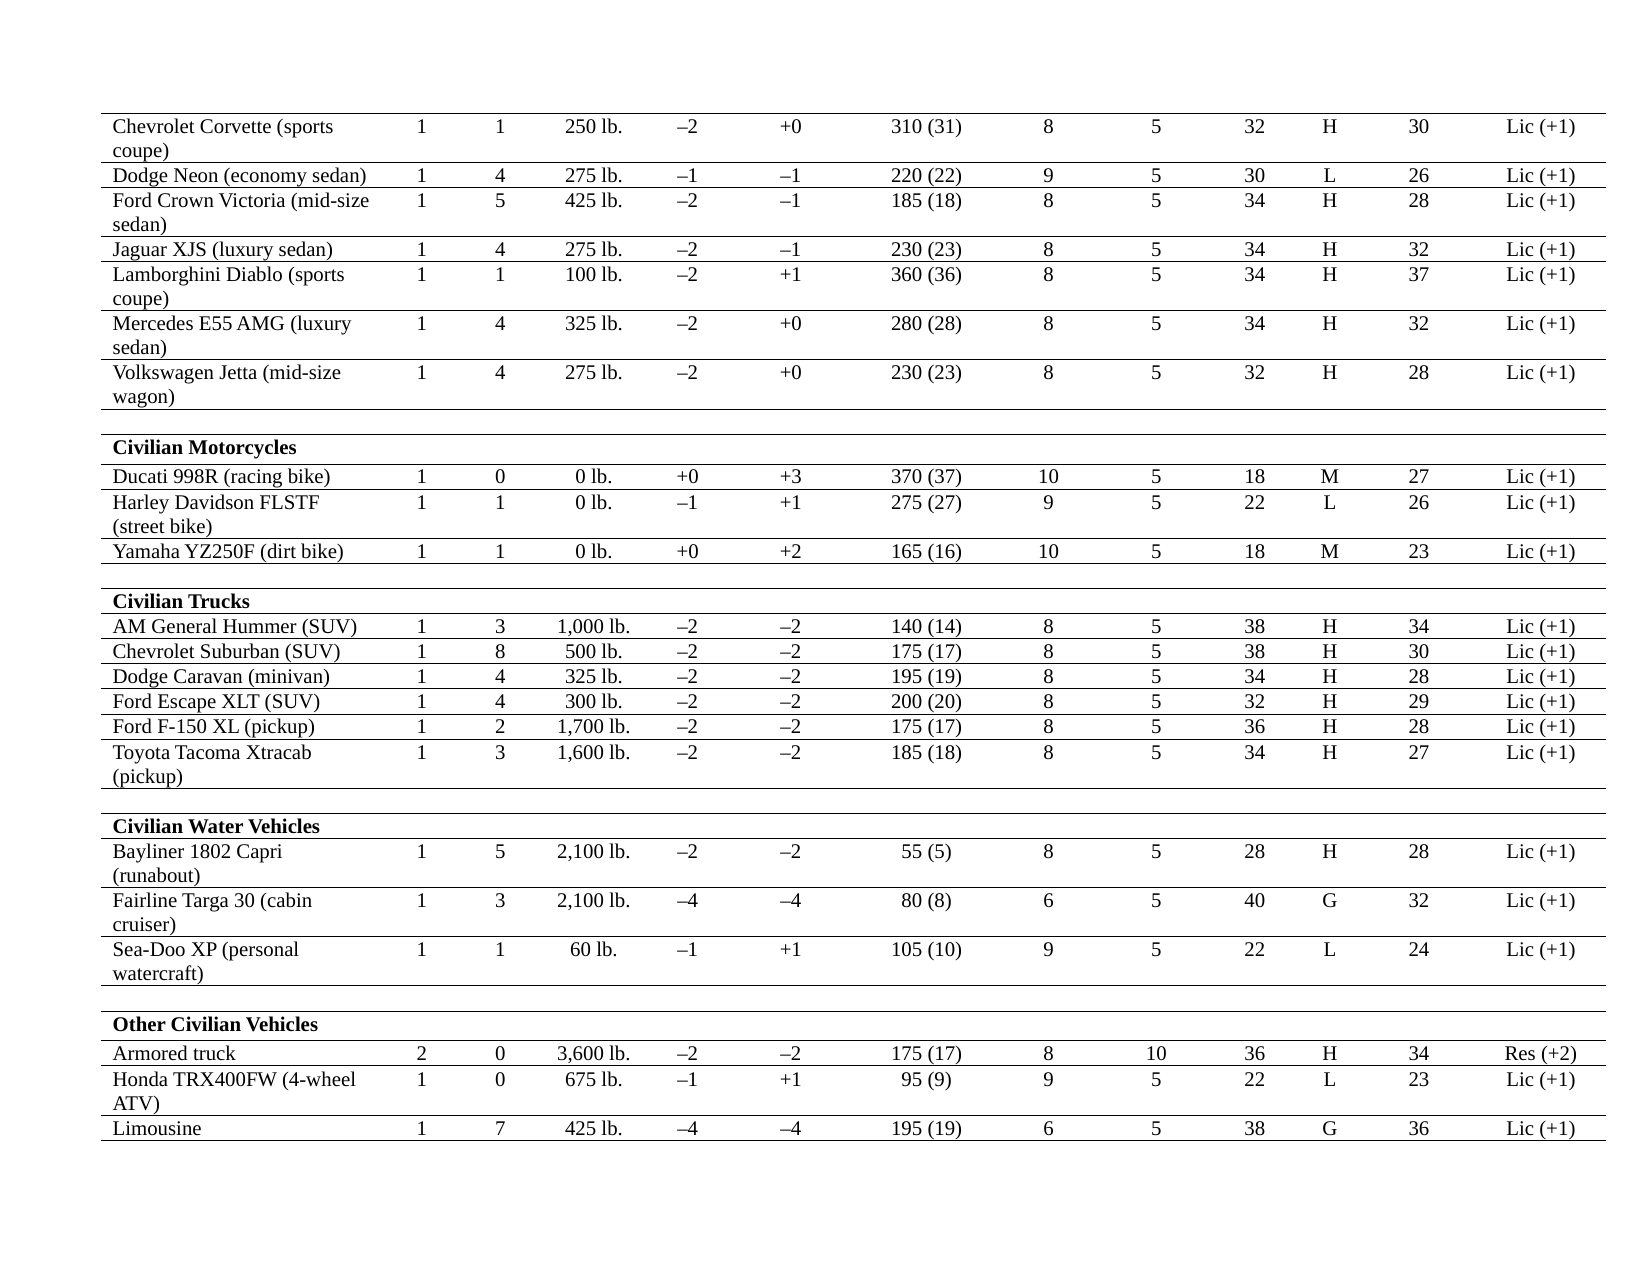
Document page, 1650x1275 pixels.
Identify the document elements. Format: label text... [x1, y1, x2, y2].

table_cell H [1297, 360, 1362, 408]
table_cell –2 [650, 114, 725, 162]
table_cell [1212, 435, 1297, 463]
table_cell 8 [997, 1041, 1100, 1065]
table_cell [1475, 564, 1606, 588]
table_cell Chevrolet Corvette (sports coupe) [101, 114, 381, 162]
table_cell +1 [725, 937, 856, 985]
table_cell 5 [1100, 237, 1212, 261]
table_cell Lic (+1) [1475, 740, 1606, 788]
table_cell [725, 410, 856, 434]
table_cell 5 [1100, 937, 1212, 985]
table_cell [1475, 589, 1606, 613]
table_cell [856, 410, 997, 434]
table_cell 1 [463, 262, 537, 310]
table_cell [725, 1012, 856, 1040]
table_cell [997, 1012, 1100, 1040]
table_cell Lic (+1) [1475, 839, 1606, 887]
table_cell Mercedes E55 AMG (luxury sedan) [101, 311, 381, 359]
table_cell +0 [725, 114, 856, 162]
table_cell H [1297, 237, 1362, 261]
table_cell 5 [1100, 740, 1212, 788]
table_cell [650, 1012, 725, 1040]
table_cell [997, 986, 1100, 1011]
table_cell 38 [1212, 1116, 1297, 1140]
table_cell H [1297, 262, 1362, 310]
table_cell 10 [997, 465, 1100, 488]
table_cell –2 [650, 689, 725, 713]
table_cell 1 [381, 614, 462, 638]
table_cell 1 [381, 839, 462, 887]
table_cell 7 [463, 1116, 537, 1140]
table_cell –2 [725, 689, 856, 713]
table_cell [1212, 1012, 1297, 1040]
table_cell [1100, 410, 1212, 434]
table_cell 30 [1363, 114, 1475, 162]
table_cell [538, 410, 650, 434]
table_cell 3 [463, 740, 537, 788]
table_cell 200 (20) [856, 689, 997, 713]
table_cell [1297, 564, 1362, 588]
table_cell 38 [1212, 614, 1297, 638]
table_cell [381, 986, 462, 1011]
table_cell –1 [650, 163, 725, 187]
table_cell [1297, 814, 1362, 838]
table_cell [538, 435, 650, 463]
table_cell 8 [997, 639, 1100, 663]
table_cell [381, 410, 462, 434]
table_cell [1363, 986, 1475, 1011]
table_cell 18 [1212, 539, 1297, 563]
table_cell 310 (31) [856, 114, 997, 162]
table_cell 60 lb. [538, 937, 650, 985]
table_cell Lic (+1) [1475, 639, 1606, 663]
table_cell [1475, 789, 1606, 813]
table_cell [538, 564, 650, 588]
table_cell [1100, 564, 1212, 588]
table_cell Volkswagen Jetta (mid-size wagon) [101, 360, 381, 408]
table_cell 36 [1212, 715, 1297, 738]
table_cell –2 [650, 1041, 725, 1065]
table_cell Civilian Motorcycles [101, 435, 381, 463]
table_cell 28 [1212, 839, 1297, 887]
table_cell Ford F-150 XL (pickup) [101, 715, 381, 738]
table_cell –4 [650, 1116, 725, 1140]
table_cell H [1297, 614, 1362, 638]
table_cell 80 (8) [856, 888, 997, 936]
table_cell 1 [381, 188, 462, 236]
table_cell 105 (10) [856, 937, 997, 985]
table_cell 9 [997, 937, 1100, 985]
table_cell [997, 410, 1100, 434]
table_cell 1 [381, 465, 462, 488]
table_cell 8 [997, 262, 1100, 310]
table_cell 95 (9) [856, 1066, 997, 1114]
table_cell 1 [463, 539, 537, 563]
table_cell 5 [1100, 539, 1212, 563]
table_cell +1 [725, 262, 856, 310]
table_cell –4 [725, 888, 856, 936]
table_cell [101, 986, 381, 1011]
table_cell 1 [381, 490, 462, 538]
table_cell 34 [1212, 311, 1297, 359]
table_cell 4 [463, 311, 537, 359]
table_cell [856, 564, 997, 588]
table_cell –4 [650, 888, 725, 936]
table_cell [725, 789, 856, 813]
table_cell Res (+2) [1475, 1041, 1606, 1065]
table_cell Lic (+1) [1475, 490, 1606, 538]
table_cell 9 [997, 490, 1100, 538]
table_cell 4 [463, 689, 537, 713]
table_cell +2 [725, 539, 856, 563]
table_cell [538, 589, 650, 613]
table_cell L [1297, 163, 1362, 187]
table_cell 24 [1363, 937, 1475, 985]
table_cell –2 [650, 664, 725, 688]
table_cell 675 lb. [538, 1066, 650, 1114]
table_cell [856, 986, 997, 1011]
table_cell +3 [725, 465, 856, 488]
table_cell 5 [1100, 163, 1212, 187]
table_cell [1100, 1012, 1212, 1040]
table_cell Lic (+1) [1475, 237, 1606, 261]
table_cell 40 [1212, 888, 1297, 936]
table_cell 28 [1363, 360, 1475, 408]
table_cell 27 [1363, 740, 1475, 788]
table_cell [381, 1012, 462, 1040]
table_cell 175 (17) [856, 715, 997, 738]
table_cell [538, 814, 650, 838]
table_cell [650, 435, 725, 463]
table_cell [650, 814, 725, 838]
table_cell [1297, 1012, 1362, 1040]
table_cell 1,600 lb. [538, 740, 650, 788]
table_cell 1 [381, 539, 462, 563]
table_cell 1 [381, 311, 462, 359]
table_cell Jaguar XJS (luxury sedan) [101, 237, 381, 261]
table_cell [650, 986, 725, 1011]
table_cell Lic (+1) [1475, 114, 1606, 162]
table_cell G [1297, 1116, 1362, 1140]
table_cell [725, 986, 856, 1011]
table_cell [997, 435, 1100, 463]
table_cell 1 [381, 740, 462, 788]
table_cell [1212, 589, 1297, 613]
table_cell 5 [1100, 188, 1212, 236]
table_cell [1212, 986, 1297, 1011]
table_cell [1212, 814, 1297, 838]
table_cell Lic (+1) [1475, 689, 1606, 713]
table_cell –2 [650, 311, 725, 359]
table_cell [856, 814, 997, 838]
table_cell [463, 814, 537, 838]
table_cell Harley Davidson FLSTF (street bike) [101, 490, 381, 538]
table_cell 6 [997, 1116, 1100, 1140]
table_cell H [1297, 689, 1362, 713]
table_cell [856, 1012, 997, 1040]
table_cell [1297, 986, 1362, 1011]
table_cell Lic (+1) [1475, 1066, 1606, 1114]
table_cell 1 [463, 490, 537, 538]
table_cell 34 [1212, 262, 1297, 310]
table_cell 26 [1363, 490, 1475, 538]
table_cell 26 [1363, 163, 1475, 187]
table_cell 1 [463, 114, 537, 162]
table_cell 10 [997, 539, 1100, 563]
table_cell Chevrolet Suburban (SUV) [101, 639, 381, 663]
table_cell 5 [1100, 614, 1212, 638]
table_cell Honda TRX400FW (4-wheel ATV) [101, 1066, 381, 1114]
table_cell [725, 814, 856, 838]
table_cell 3 [463, 888, 537, 936]
table_cell 2,100 lb. [538, 839, 650, 887]
table_cell 1 [381, 262, 462, 310]
table_cell Toyota Tacoma Xtracab (pickup) [101, 740, 381, 788]
table_cell –2 [650, 639, 725, 663]
table_cell Lic (+1) [1475, 465, 1606, 488]
table_cell 100 lb. [538, 262, 650, 310]
table_cell –2 [650, 262, 725, 310]
table_cell –2 [725, 1041, 856, 1065]
table_cell [463, 1012, 537, 1040]
table_cell [1212, 410, 1297, 434]
table_cell [381, 564, 462, 588]
table_cell 5 [1100, 311, 1212, 359]
table_cell 6 [997, 888, 1100, 936]
table_cell [1363, 1012, 1475, 1040]
table_cell H [1297, 639, 1362, 663]
table_cell [856, 789, 997, 813]
table_cell H [1297, 740, 1362, 788]
table_cell 425 lb. [538, 1116, 650, 1140]
table_cell [1475, 986, 1606, 1011]
table_cell 1 [381, 937, 462, 985]
table_cell Lic (+1) [1475, 888, 1606, 936]
table_cell [538, 1012, 650, 1040]
table_cell –2 [650, 614, 725, 638]
table_cell 195 (19) [856, 1116, 997, 1140]
table_cell H [1297, 114, 1362, 162]
table_cell 0 lb. [538, 465, 650, 488]
table_cell 23 [1363, 1066, 1475, 1114]
table_cell 300 lb. [538, 689, 650, 713]
table_cell 5 [1100, 114, 1212, 162]
table_cell 8 [997, 311, 1100, 359]
table_cell [1475, 410, 1606, 434]
table_cell 34 [1363, 1041, 1475, 1065]
table_cell [1475, 814, 1606, 838]
table_cell 5 [463, 839, 537, 887]
table_cell H [1297, 715, 1362, 738]
table_cell 28 [1363, 839, 1475, 887]
table_cell H [1297, 839, 1362, 887]
table_cell –2 [725, 715, 856, 738]
table_cell 32 [1363, 237, 1475, 261]
table_cell 185 (18) [856, 740, 997, 788]
table_cell 1 [463, 937, 537, 985]
table_cell 4 [463, 237, 537, 261]
table_cell 37 [1363, 262, 1475, 310]
table_cell Lic (+1) [1475, 1116, 1606, 1140]
table_cell [463, 986, 537, 1011]
table_cell Lic (+1) [1475, 539, 1606, 563]
table_cell 325 lb. [538, 664, 650, 688]
table_cell 4 [463, 664, 537, 688]
table_cell –2 [650, 740, 725, 788]
table_cell 2 [381, 1041, 462, 1065]
table_cell [463, 564, 537, 588]
table_cell [101, 564, 381, 588]
table_cell 360 (36) [856, 262, 997, 310]
table_cell 4 [463, 163, 537, 187]
table_cell –2 [725, 839, 856, 887]
table_cell 28 [1363, 664, 1475, 688]
table_cell 8 [997, 360, 1100, 408]
table_cell [1363, 410, 1475, 434]
table_cell 1 [381, 114, 462, 162]
table_cell Civilian Water Vehicles [101, 814, 381, 838]
table_cell 32 [1212, 689, 1297, 713]
table_cell 18 [1212, 465, 1297, 488]
table_cell [381, 589, 462, 613]
table_cell 8 [997, 839, 1100, 887]
table_cell [463, 789, 537, 813]
table_cell 5 [1100, 639, 1212, 663]
table_cell [381, 814, 462, 838]
table_cell 30 [1363, 639, 1475, 663]
table_cell 140 (14) [856, 614, 997, 638]
table_cell –1 [725, 163, 856, 187]
table_cell [997, 814, 1100, 838]
table_cell [650, 589, 725, 613]
table_cell 34 [1212, 740, 1297, 788]
table_cell 27 [1363, 465, 1475, 488]
table_cell Ducati 998R (racing bike) [101, 465, 381, 488]
table_cell H [1297, 1041, 1362, 1065]
table_cell M [1297, 539, 1362, 563]
table_cell +1 [725, 490, 856, 538]
table_cell –2 [650, 715, 725, 738]
table_cell 38 [1212, 639, 1297, 663]
table_cell [1475, 435, 1606, 463]
table_cell Lic (+1) [1475, 360, 1606, 408]
table_cell 9 [997, 163, 1100, 187]
table_cell Sea-Doo XP (personal watercraft) [101, 937, 381, 985]
table_cell 8 [997, 614, 1100, 638]
table_cell –1 [650, 937, 725, 985]
table_cell 175 (17) [856, 1041, 997, 1065]
table_cell M [1297, 465, 1362, 488]
table_cell 4 [463, 360, 537, 408]
table_cell Other Civilian Vehicles [101, 1012, 381, 1040]
table_cell 5 [1100, 689, 1212, 713]
table_cell 22 [1212, 1066, 1297, 1114]
table_cell 5 [1100, 262, 1212, 310]
table_cell 1,700 lb. [538, 715, 650, 738]
table_cell Armored truck [101, 1041, 381, 1065]
table_cell –2 [650, 237, 725, 261]
table_cell 55 (5) [856, 839, 997, 887]
table_cell +0 [650, 465, 725, 488]
table_cell –2 [725, 664, 856, 688]
table_cell [101, 789, 381, 813]
table_cell 280 (28) [856, 311, 997, 359]
table_cell 8 [463, 639, 537, 663]
table_cell –2 [725, 639, 856, 663]
table_cell [997, 589, 1100, 613]
table_cell 34 [1212, 237, 1297, 261]
table_cell Lic (+1) [1475, 262, 1606, 310]
table_cell 175 (17) [856, 639, 997, 663]
table_cell [725, 564, 856, 588]
table_cell 0 [463, 1041, 537, 1065]
table_cell [1100, 589, 1212, 613]
table_cell 22 [1212, 490, 1297, 538]
table_cell 230 (23) [856, 360, 997, 408]
table_cell [725, 589, 856, 613]
table_cell +1 [725, 1066, 856, 1114]
table_cell L [1297, 937, 1362, 985]
table_cell 5 [1100, 888, 1212, 936]
table_cell Ford Escape XLT (SUV) [101, 689, 381, 713]
table_cell 5 [1100, 465, 1212, 488]
table_cell [650, 410, 725, 434]
table_cell 34 [1212, 664, 1297, 688]
table_cell 5 [1100, 839, 1212, 887]
table_cell [381, 789, 462, 813]
table_cell Lic (+1) [1475, 163, 1606, 187]
table_cell [1100, 814, 1212, 838]
table_cell [381, 435, 462, 463]
table_cell 275 (27) [856, 490, 997, 538]
table_cell –4 [725, 1116, 856, 1140]
table_cell 1 [381, 639, 462, 663]
table_cell [1363, 435, 1475, 463]
table_cell 5 [1100, 1066, 1212, 1114]
table_cell 1 [381, 1066, 462, 1114]
table_cell 2,100 lb. [538, 888, 650, 936]
table_cell [1297, 589, 1362, 613]
table_cell [1475, 1012, 1606, 1040]
table_cell L [1297, 1066, 1362, 1114]
table_cell Lic (+1) [1475, 311, 1606, 359]
table_cell 22 [1212, 937, 1297, 985]
table_cell 5 [1100, 360, 1212, 408]
table_cell 5 [1100, 1116, 1212, 1140]
table_cell [101, 410, 381, 434]
table_cell 1 [381, 1116, 462, 1140]
table_cell 32 [1212, 360, 1297, 408]
table_cell 23 [1363, 539, 1475, 563]
table_cell 0 [463, 1066, 537, 1114]
table_cell –1 [725, 237, 856, 261]
table_cell [856, 589, 997, 613]
table_cell +0 [725, 360, 856, 408]
table_cell [1297, 435, 1362, 463]
table_cell H [1297, 311, 1362, 359]
table_cell [1100, 435, 1212, 463]
table_cell Lic (+1) [1475, 715, 1606, 738]
table_cell 1 [381, 664, 462, 688]
table_cell Lic (+1) [1475, 664, 1606, 688]
table_cell 185 (18) [856, 188, 997, 236]
table_cell 0 [463, 465, 537, 488]
table_cell [1100, 986, 1212, 1011]
table_cell 34 [1363, 614, 1475, 638]
table_cell 1 [381, 237, 462, 261]
table_cell 3 [463, 614, 537, 638]
table_cell [1363, 814, 1475, 838]
table_cell –1 [650, 490, 725, 538]
table_cell 0 lb. [538, 539, 650, 563]
table_cell [650, 564, 725, 588]
table_cell 32 [1363, 311, 1475, 359]
table_cell 1,000 lb. [538, 614, 650, 638]
table_cell 5 [463, 188, 537, 236]
table_cell 36 [1212, 1041, 1297, 1065]
table_cell Lamborghini Diablo (sports coupe) [101, 262, 381, 310]
table_cell 10 [1100, 1041, 1212, 1065]
table_cell 8 [997, 114, 1100, 162]
table_cell +0 [725, 311, 856, 359]
table_cell 1 [381, 360, 462, 408]
table_cell [1100, 789, 1212, 813]
table_cell Civilian Trucks [101, 589, 381, 613]
table_cell [463, 589, 537, 613]
table_cell 8 [997, 715, 1100, 738]
table_cell 30 [1212, 163, 1297, 187]
table_cell +0 [650, 539, 725, 563]
table_cell 1 [381, 888, 462, 936]
table_cell Lic (+1) [1475, 188, 1606, 236]
table_cell 1 [381, 163, 462, 187]
table_cell H [1297, 664, 1362, 688]
table_cell –2 [650, 360, 725, 408]
table_cell 5 [1100, 490, 1212, 538]
table_cell [463, 410, 537, 434]
table_cell G [1297, 888, 1362, 936]
table_cell –1 [725, 188, 856, 236]
table_cell [1363, 789, 1475, 813]
table_cell H [1297, 188, 1362, 236]
table_cell [1297, 410, 1362, 434]
table_cell 195 (19) [856, 664, 997, 688]
table_cell 36 [1363, 1116, 1475, 1140]
table_cell Dodge Neon (economy sedan) [101, 163, 381, 187]
table_cell 165 (16) [856, 539, 997, 563]
table_cell [725, 435, 856, 463]
table_cell 32 [1212, 114, 1297, 162]
table_cell 3,600 lb. [538, 1041, 650, 1065]
table_cell –1 [650, 1066, 725, 1114]
table_cell Lic (+1) [1475, 937, 1606, 985]
table_cell 250 lb. [538, 114, 650, 162]
table_cell 370 (37) [856, 465, 997, 488]
table_cell [538, 986, 650, 1011]
table_cell 220 (22) [856, 163, 997, 187]
table_cell Yamaha YZ250F (dirt bike) [101, 539, 381, 563]
table_cell 1 [381, 689, 462, 713]
table_cell 28 [1363, 188, 1475, 236]
table_cell 275 lb. [538, 360, 650, 408]
table_cell Lic (+1) [1475, 614, 1606, 638]
table_cell 5 [1100, 715, 1212, 738]
table_cell AM General Hummer (SUV) [101, 614, 381, 638]
table_cell 9 [997, 1066, 1100, 1114]
table_cell [538, 789, 650, 813]
table_cell [463, 435, 537, 463]
table_cell Ford Crown Victoria (mid-size sedan) [101, 188, 381, 236]
table_cell –2 [650, 839, 725, 887]
table_cell –2 [725, 614, 856, 638]
table_cell 8 [997, 689, 1100, 713]
table_cell 8 [997, 740, 1100, 788]
table_cell –2 [725, 740, 856, 788]
table_cell 0 lb. [538, 490, 650, 538]
table_cell Bayliner 1802 Capri (runabout) [101, 839, 381, 887]
table_cell 500 lb. [538, 639, 650, 663]
table_cell 2 [463, 715, 537, 738]
table_cell [997, 564, 1100, 588]
table_cell 32 [1363, 888, 1475, 936]
table_cell Dodge Caravan (minivan) [101, 664, 381, 688]
table_cell 275 lb. [538, 163, 650, 187]
table_cell 28 [1363, 715, 1475, 738]
table_cell 275 lb. [538, 237, 650, 261]
table_cell [1363, 589, 1475, 613]
table_cell 325 lb. [538, 311, 650, 359]
table_cell [1212, 789, 1297, 813]
table_cell 34 [1212, 188, 1297, 236]
table_cell [1297, 789, 1362, 813]
table_cell –2 [650, 188, 725, 236]
table_cell 29 [1363, 689, 1475, 713]
table_cell [856, 435, 997, 463]
table_cell [1363, 564, 1475, 588]
table_cell [1212, 564, 1297, 588]
table_cell 230 (23) [856, 237, 997, 261]
table_cell L [1297, 490, 1362, 538]
table_cell 1 [381, 715, 462, 738]
table_cell 8 [997, 664, 1100, 688]
table_cell 8 [997, 188, 1100, 236]
table_cell Limousine [101, 1116, 381, 1140]
table_cell 425 lb. [538, 188, 650, 236]
table_cell [997, 789, 1100, 813]
table_cell 8 [997, 237, 1100, 261]
table_cell [650, 789, 725, 813]
table_cell Fairline Targa 30 (cabin cruiser) [101, 888, 381, 936]
table_cell 5 [1100, 664, 1212, 688]
